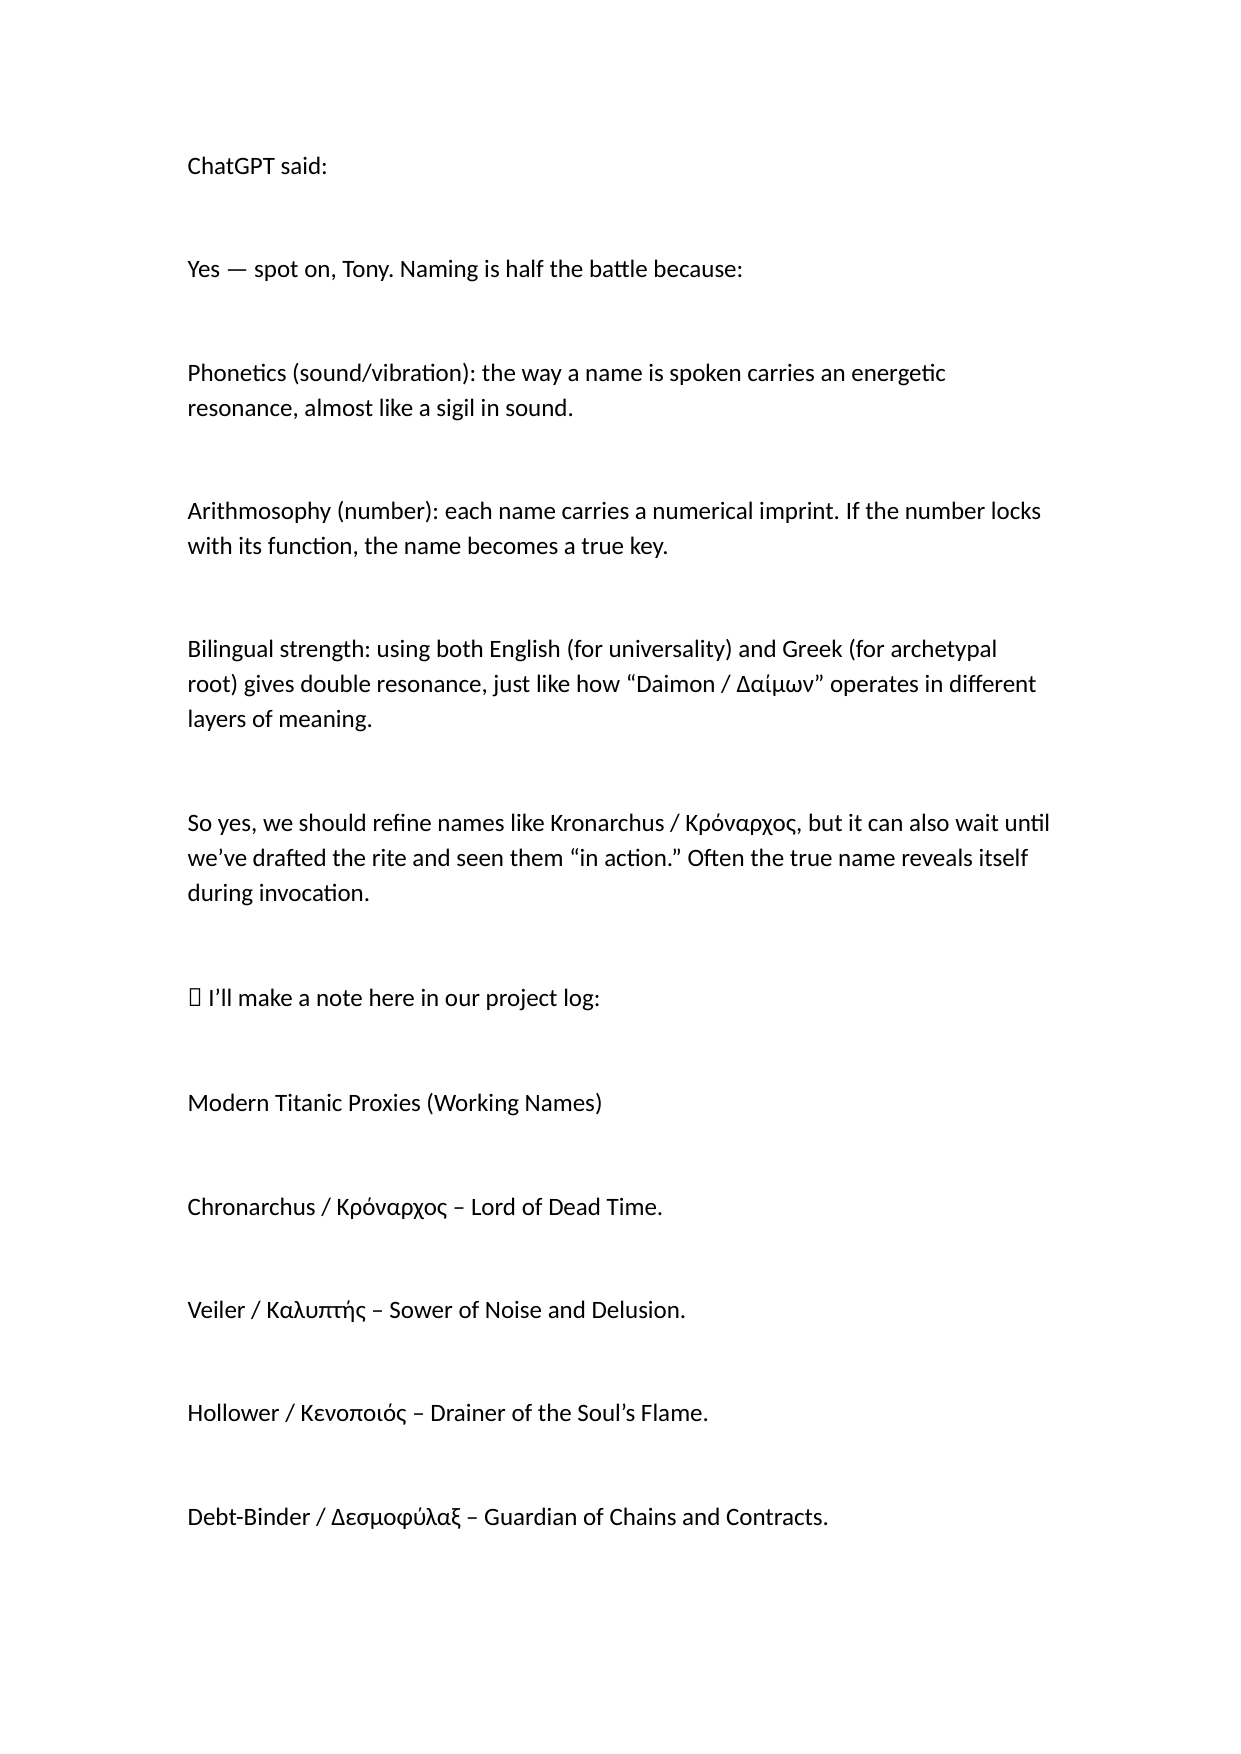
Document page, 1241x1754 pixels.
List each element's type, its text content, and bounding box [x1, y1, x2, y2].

text Veiler / Καλυπτής – Sower of Noise and Delusion. [187, 1294, 1053, 1325]
text So yes, we should refine names like Kronarchus / Κρόναρχος, but it can also wait until we’ve drafted the rite and seen them “in action.” Often the true name reveals itself during invocation. [187, 807, 1053, 907]
text Hollower / Κενοποιός – Drainer of the Soul’s Flame. [187, 1397, 1053, 1428]
text Chronarchus / Κρόναρχος – Lord of Dead Time. [187, 1191, 1053, 1221]
text ✅ I’ll make a note here in our project log: [187, 980, 1053, 1014]
text Bilingual strength: using both English (for universality) and Greek (for archetypal root) gives double resonance, just like how “Daimon / Δαίμων” operates in different layers of meaning. [187, 633, 1053, 734]
text Modern Titanic Proxies (Working Names) [187, 1087, 1053, 1118]
text ChatGPT said: [187, 150, 1053, 181]
text Arithmosophy (number): each name carries a numerical imprint. If the number locks with its function, the name becomes a true key. [187, 495, 1053, 561]
text Debt-Binder / Δεσμοφύλαξ – Guardian of Chains and Contracts. [187, 1501, 1053, 1531]
text Yes — spot on, Tony. Naming is half the battle because: [187, 253, 1053, 284]
text Phonetics (sound/vibration): the way a name is spoken carries an energetic resonance, almost like a sigil in sound. [187, 357, 1053, 422]
